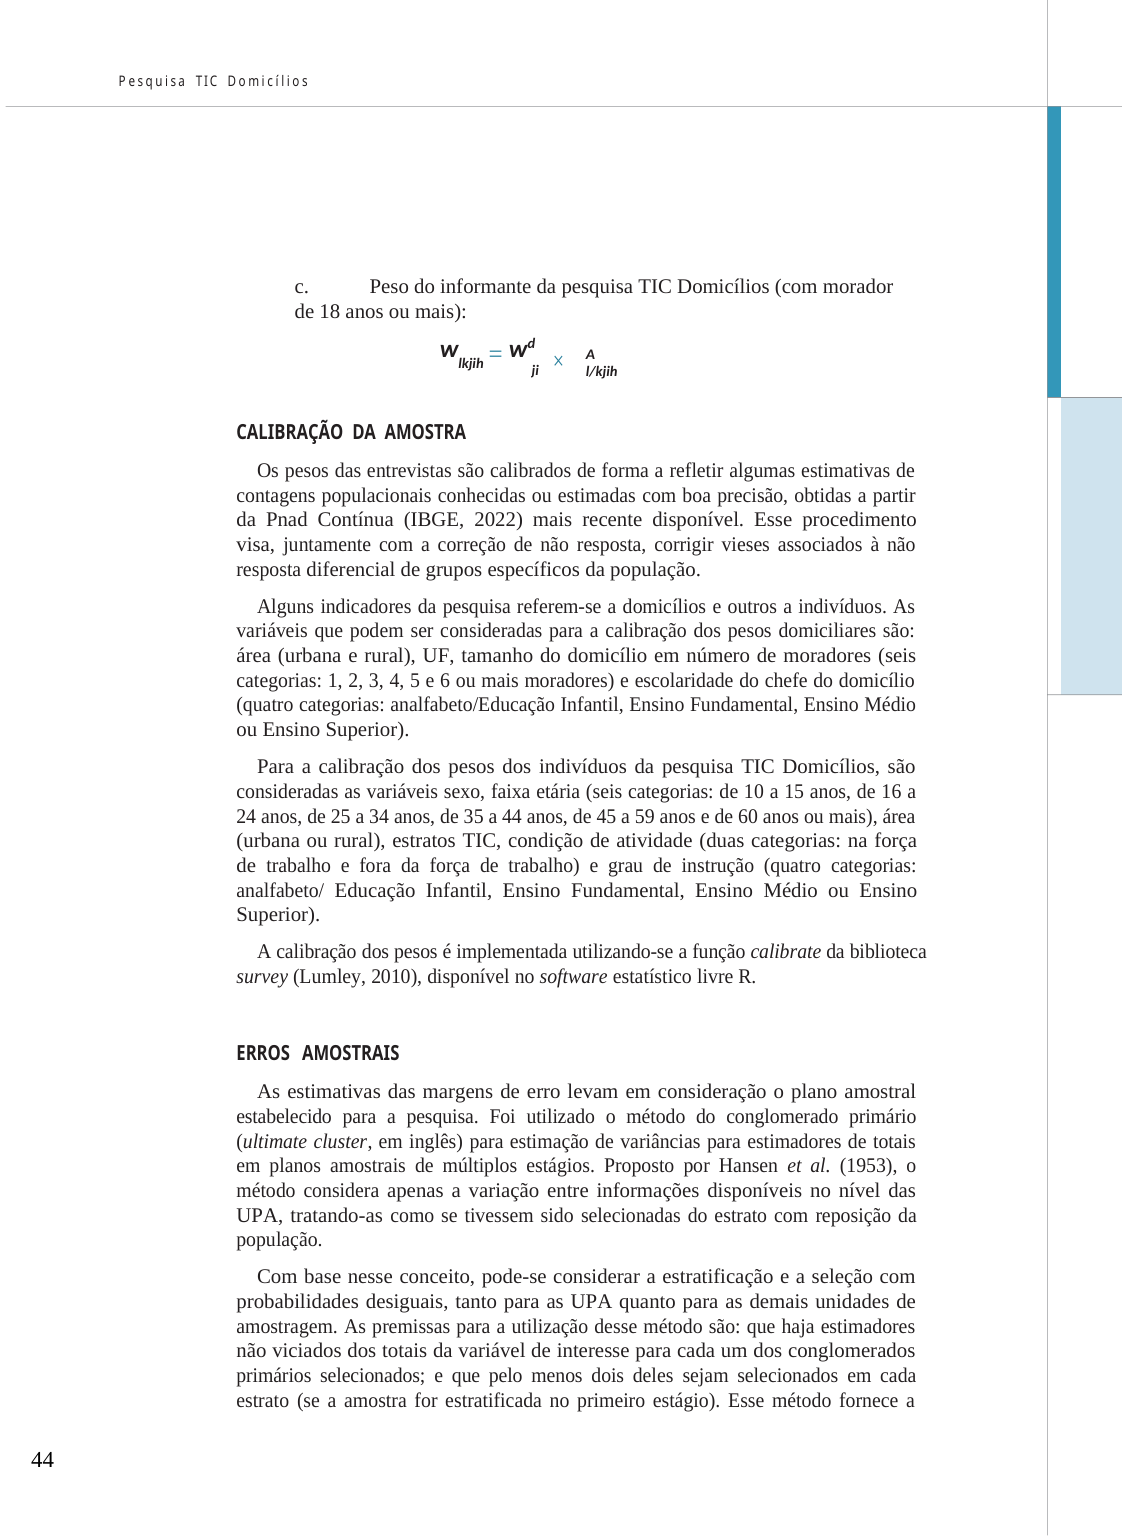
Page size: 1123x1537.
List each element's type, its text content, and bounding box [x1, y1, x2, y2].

list Peso do informante da pesquisa TIC Domicílios (com morador de 18 anos ou mais): [294, 274, 916, 323]
text × w [553, 344, 584, 378]
text Os pesos das entrevistas são calibrados de forma a refletir algumas estimativas de contagens populacionais conhecidas ou estimadas com boa precisão, obtidas a partir da Pnad Contínua (IBGE, 2022) mais recente disponível. Esse procedimento visa, juntamente com a correção de não resposta, corrigir vieses associados à não resposta diferencial de grupos específicos da população. [236, 458, 917, 581]
text Para a calibração dos pesos dos indivíduos da pesquisa TIC Domicílios, são consideradas as variáveis sexo, faixa etária (seis categorias: de 10 a 15 anos, de 16 a 24 anos, de 25 a 34 anos, de 35 a 44 anos, de 45 a 59 anos e de 60 anos ou mais), área (urbana ou rural), estratos TIC, condição de atividade (duas categorias: na força de trabalho e fora da força de trabalho) e grau de instrução (quatro categorias: analfabeto/ Educação Infantil, Ensino Fundamental, Ensino Médio ou Ensino Superior). [236, 754, 917, 926]
subtitle ERROS AMOSTRAIS [236, 1038, 987, 1066]
subtitle CALIBRAÇÃO DA AMOSTRA [236, 417, 987, 445]
text Com base nesse conceito, pode-se considerar a estratificação e a seleção com probabilidades desiguais, tanto para as UPA quanto para as demais unidades de amostragem. As premissas para a utilização desse método são: que haja estimadores não viciados dos totais da variável de interesse para cada um dos conglomerados primários selecionados; e que pelo menos dois deles sejam selecionados em cada estrato (se a amostra for estratificada no primeiro estágio). Esse método fornece a [236, 1264, 917, 1412]
text A calibração dos pesos é implementada utilizando-se a função calibrate da biblioteca [257, 939, 987, 963]
text survey (Lumley, 2010), disponível no software estatístico livre R. [236, 964, 987, 988]
text wlkjih = wd [19, 334, 547, 375]
text As estimativas das margens de erro levam em consideração o plano amostral estabelecido para a pesquisa. Foi utilizado o método do conglomerado primário (ultimate cluster, em inglês) para estimação de variâncias para estimadores de totais em planos amostrais de múltiplos estágios. Proposto por Hansen et al. (1953), o método considera apenas a variação entre informações disponíveis no nível das UPA, tratando-as como se tivessem sido selecionadas do estrato com reposição da população. [236, 1079, 917, 1251]
text A [586, 345, 987, 362]
text l/kjih [586, 362, 987, 380]
text jih [531, 362, 547, 379]
text Alguns indicadores da pesquisa referem-se a domicílios e outros a indivíduos. As variáveis que podem ser consideradas para a calibração dos pesos domiciliares são: área (urbana e rural), UF, tamanho do domicílio em número de moradores (seis categorias: 1, 2, 3, 4, 5 e 6 ou mais moradores) e escolaridade do chefe do domicílio (quatro categorias: analfabeto/Educação Infantil, Ensino Fundamental, Ensino Médio ou Ensino Superior). [236, 594, 917, 741]
